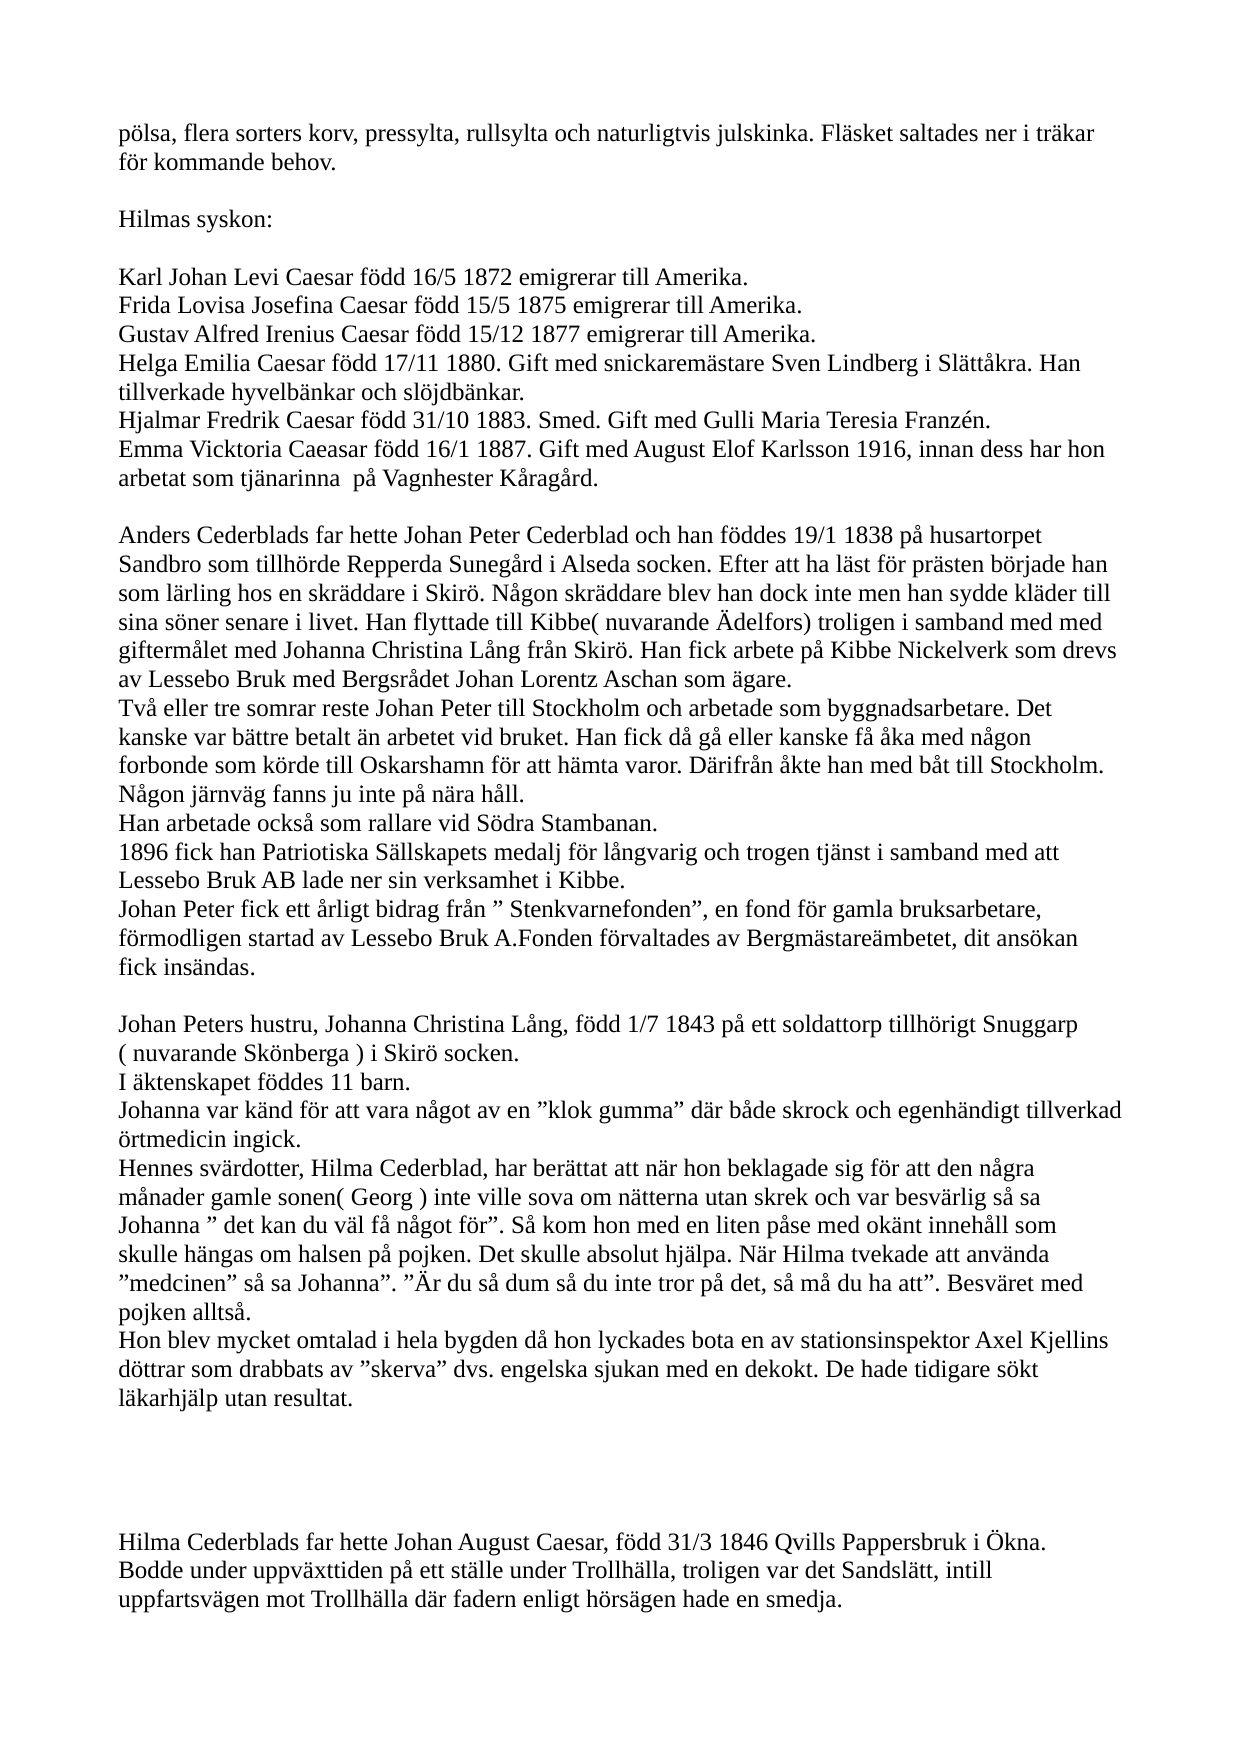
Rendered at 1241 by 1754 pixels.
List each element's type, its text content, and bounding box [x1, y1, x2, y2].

text Hennes svärdotter, Hilma Cederblad, har berättat att när hon beklagade sig för att den några månader gamle sonen( Georg ) inte ville sova om nätterna utan skrek och var besvärlig så sa Johanna ” det kan du väl få något för”. Så kom hon med en liten påse med okänt innehåll som skulle hängas om halsen på pojken. Det skulle absolut hjälpa. När Hilma tvekade att använda ”medcinen” så sa Johanna”. ”Är du så dum så du inte tror på det, så må du ha att”. Besväret med pojken alltså. [118, 1153, 1122, 1326]
text Hon blev mycket omtalad i hela bygden då hon lyckades bota en av stationsinspektor Axel Kjellins döttrar som drabbats av ”skerva” dvs. engelska sjukan med en dekokt. De hade tidigare sökt läkarhjälp utan resultat. [118, 1326, 1122, 1412]
text Johan Peter fick ett årligt bidrag från ” Stenkvarnefonden”, en fond för gamla bruksarbetare, förmodligen startad av Lessebo Bruk A.Fonden förvaltades av Bergmästareämbetet, dit ansökan fick insändas. [118, 894, 1122, 981]
text Anders Cederblads far hette Johan Peter Cederblad och han föddes 19/1 1838 på husartorpet Sandbro som tillhörde Repperda Sunegård i Alseda socken. Efter att ha läst för prästen började han som lärling hos en skräddare i Skirö. Någon skräddare blev han dock inte men han sydde kläder till sina söner senare i livet. Han flyttade till Kibbe( nuvarande Ädelfors) troligen i samband med med giftermålet med Johanna Christina Lång från Skirö. Han fick arbete på Kibbe Nickelverk som drevs av Lessebo Bruk med Bergsrådet Johan Lorentz Aschan som ägare. [118, 521, 1122, 693]
text Frida Lovisa Josefina Caesar född 15/5 1875 emigrerar till Amerika. [118, 291, 1122, 319]
text Hilma Cederblads far hette Johan August Caesar, född 31/3 1846 Qvills Pappersbruk i Ökna. [118, 1527, 1122, 1556]
text Han arbetade också som rallare vid Södra Stambanan. [118, 808, 1122, 837]
text Två eller tre somrar reste Johan Peter till Stockholm och arbetade som byggnadsarbetare. Det kanske var bättre betalt än arbetet vid bruket. Han fick då gå eller kanske få åka med någon forbonde som körde till Oskarshamn för att hämta varor. Därifrån åkte han med båt till Stockholm. Någon järnväg fanns ju inte på nära håll. [118, 693, 1122, 808]
text Gustav Alfred Irenius Caesar född 15/12 1877 emigrerar till Amerika. [118, 319, 1122, 348]
text Johan Peters hustru, Johanna Christina Lång, född 1/7 1843 på ett soldattorp tillhörigt Snuggarp [118, 1009, 1122, 1038]
text I äktenskapet föddes 11 barn. [118, 1067, 1122, 1096]
text Johanna var känd för att vara något av en ”klok gumma” där både skrock och egenhändigt tillverkad örtmedicin ingick. [118, 1096, 1122, 1153]
text Emma Vicktoria Caeasar född 16/1 1887. Gift med August Elof Karlsson 1916, innan dess har hon arbetat som tjänarinna på Vagnhester Kåragård. [118, 434, 1122, 492]
text Bodde under uppväxttiden på ett ställe under Trollhälla, troligen var det Sandslätt, intill uppfartsvägen mot Trollhälla där fadern enligt hörsägen hade en smedja. [118, 1556, 1122, 1613]
text Karl Johan Levi Caesar född 16/5 1872 emigrerar till Amerika. [118, 262, 1122, 291]
text ( nuvarande Skönberga ) i Skirö socken. [118, 1038, 1122, 1067]
text pölsa, flera sorters korv, pressylta, rullsylta och naturligtvis julskinka. Fläsket saltades ner i träkar för kommande behov. [118, 118, 1122, 176]
text Hilmas syskon: [118, 204, 1122, 233]
text 1896 fick han Patriotiska Sällskapets medalj för långvarig och trogen tjänst i samband med att Lessebo Bruk AB lade ner sin verksamhet i Kibbe. [118, 837, 1122, 894]
text Helga Emilia Caesar född 17/11 1880. Gift med snickaremästare Sven Lindberg i Slättåkra. Han tillverkade hyvelbänkar och slöjdbänkar. [118, 348, 1122, 406]
text Hjalmar Fredrik Caesar född 31/10 1883. Smed. Gift med Gulli Maria Teresia Franzén. [118, 406, 1122, 434]
